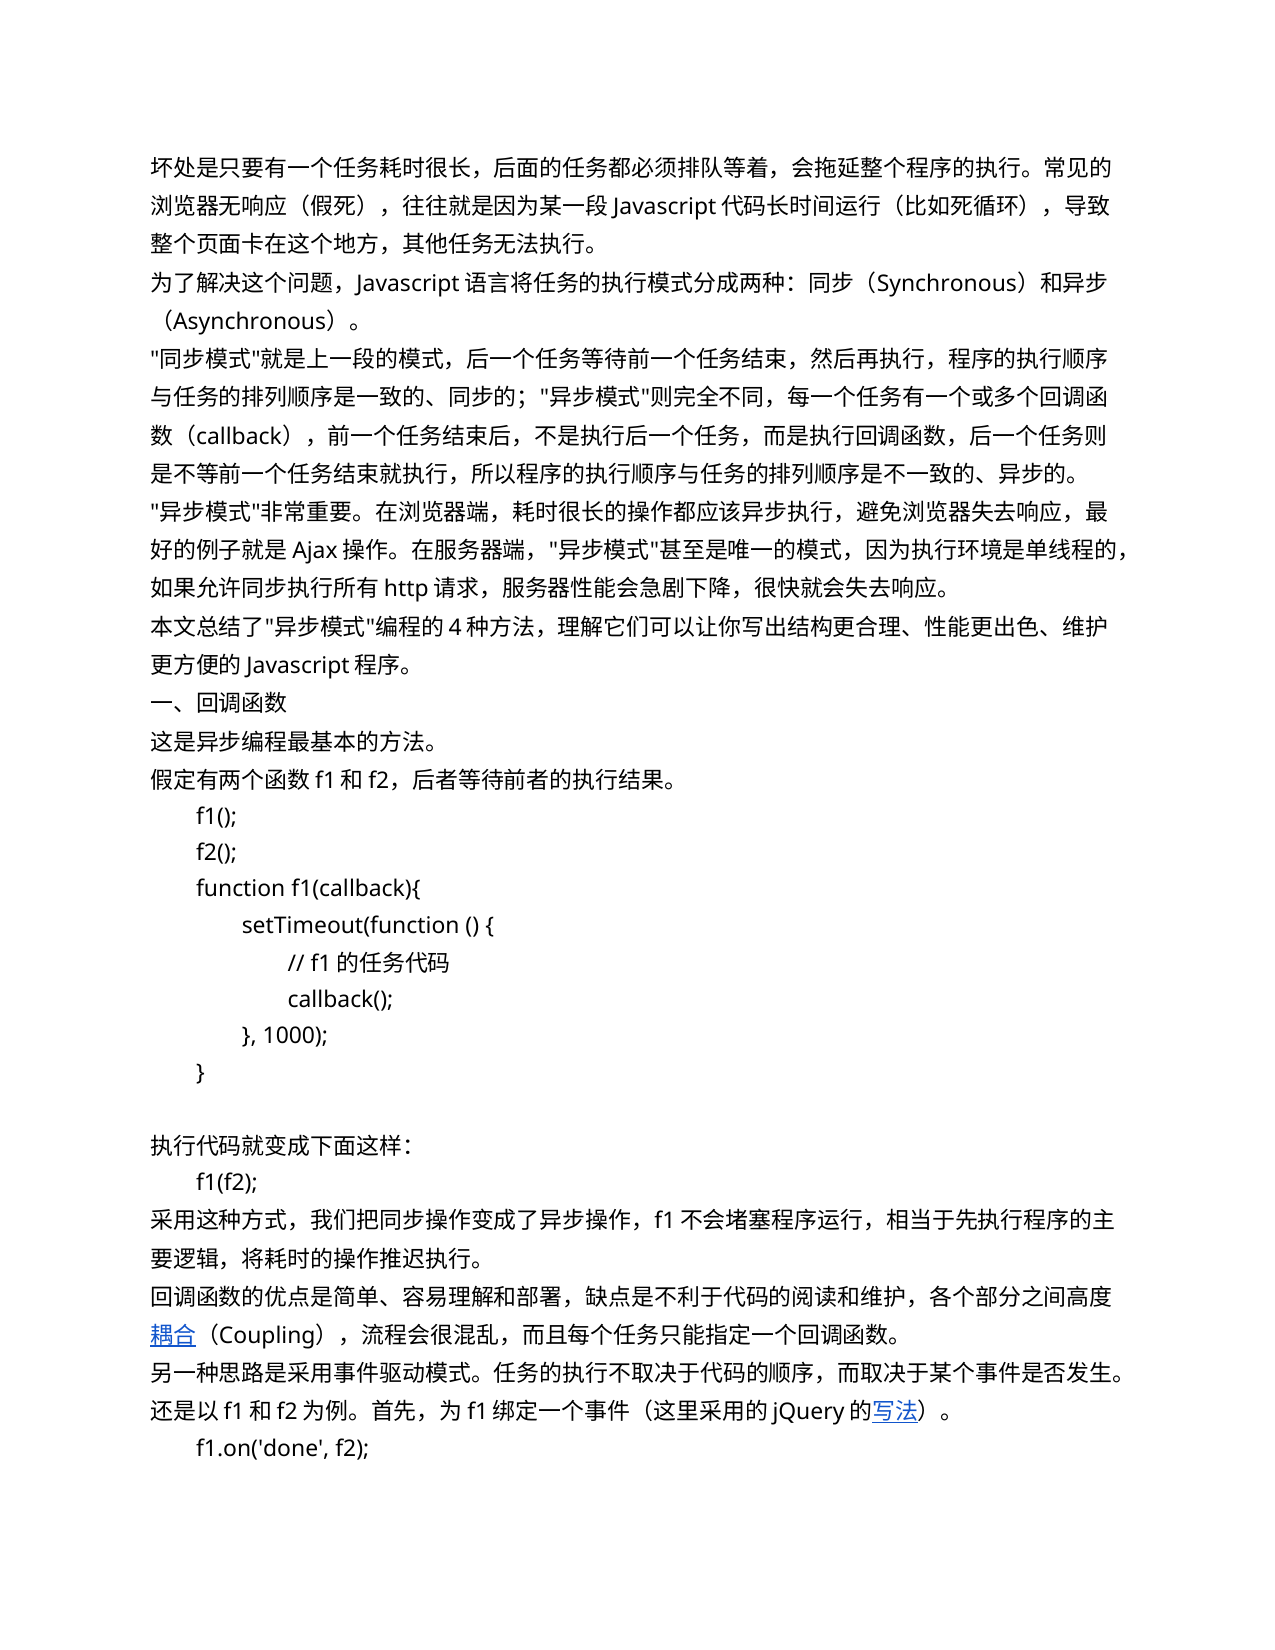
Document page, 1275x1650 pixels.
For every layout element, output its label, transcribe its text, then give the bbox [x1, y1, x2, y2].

text } [150, 1056, 1125, 1087]
text 所谓"单线程"，就是指一次只能完成一件任务。如果有多个任务，就必须排队，前面一个任务完成，再执行后面一个任务，以此类推。这种模式的好处是实现起来比较简单，执行环境相对单纯；坏处是只要有一个任务耗时很长，后面的任务都必须排队等着，会拖延整个程序的执行。常见的浏览器无响应（假死），往往就是因为某一段Javascript代码长时间运行（比如死循环），导致整个页面卡在这个地方，其他任务无法执行。 [150, 150, 1125, 259]
text 采用这种方式，我们把同步操作变成了异步操作，f1不会堵塞程序运行，相当于先执行程序的主要逻辑，将耗时的操作推迟执行。 [150, 1202, 1125, 1274]
text }, 1000); [150, 1019, 1125, 1051]
text function f1(callback){ [150, 872, 1125, 903]
text 执行代码就变成下面这样： [150, 1128, 1125, 1161]
text f1(f2); [150, 1166, 1125, 1197]
text callback(); [150, 983, 1125, 1014]
text "同步模式"就是上一段的模式，后一个任务等待前一个任务结束，然后再执行，程序的执行顺序与任务的排列顺序是一致的、同步的；"异步模式"则完全不同，每一个任务有一个或多个回调函数（callback），前一个任务结束后，不是执行后一个任务，而是执行回调函数，后一个任务则是不等前一个任务结束就执行，所以程序的执行顺序与任务的排列顺序是不一致的、异步的。 [150, 341, 1125, 489]
text 这是异步编程最基本的方法。 [150, 723, 1125, 757]
text 另一种思路是采用事件驱动模式。任务的执行不取决于代码的顺序，而取决于某个事件是否发生。 [150, 1355, 1125, 1388]
text setTimeout(function () { [150, 908, 1125, 940]
text 还是以f1和f2为例。首先，为f1绑定一个事件（这里采用的jQuery的写法）。 [150, 1393, 1125, 1426]
text 本文总结了"异步模式"编程的4种方法，理解它们可以让你写出结构更合理、性能更出色、维护更方便的Javascript程序。 [150, 609, 1125, 680]
text "异步模式"非常重要。在浏览器端，耗时很长的操作都应该异步执行，避免浏览器失去响应，最好的例子就是Ajax操作。在服务器端，"异步模式"甚至是唯一的模式，因为执行环境是单线程的，如果允许同步执行所有http请求，服务器性能会急剧下降，很快就会失去响应。 [150, 494, 1125, 604]
text f2(); [150, 836, 1125, 867]
text 一、回调函数 [150, 685, 1125, 718]
text f1.on('done', f2); [150, 1431, 1125, 1463]
text // f1的任务代码 [150, 945, 1125, 978]
text 为了解决这个问题，Javascript语言将任务的执行模式分成两种：同步（Synchronous）和异步（Asynchronous）。 [150, 264, 1125, 336]
text f1(); [150, 800, 1125, 831]
text 回调函数的优点是简单、容易理解和部署，缺点是不利于代码的阅读和维护，各个部分之间高度耦合（Coupling），流程会很混乱，而且每个任务只能指定一个回调函数。 [150, 1278, 1125, 1350]
text 假定有两个函数f1和f2，后者等待前者的执行结果。 [150, 761, 1125, 795]
